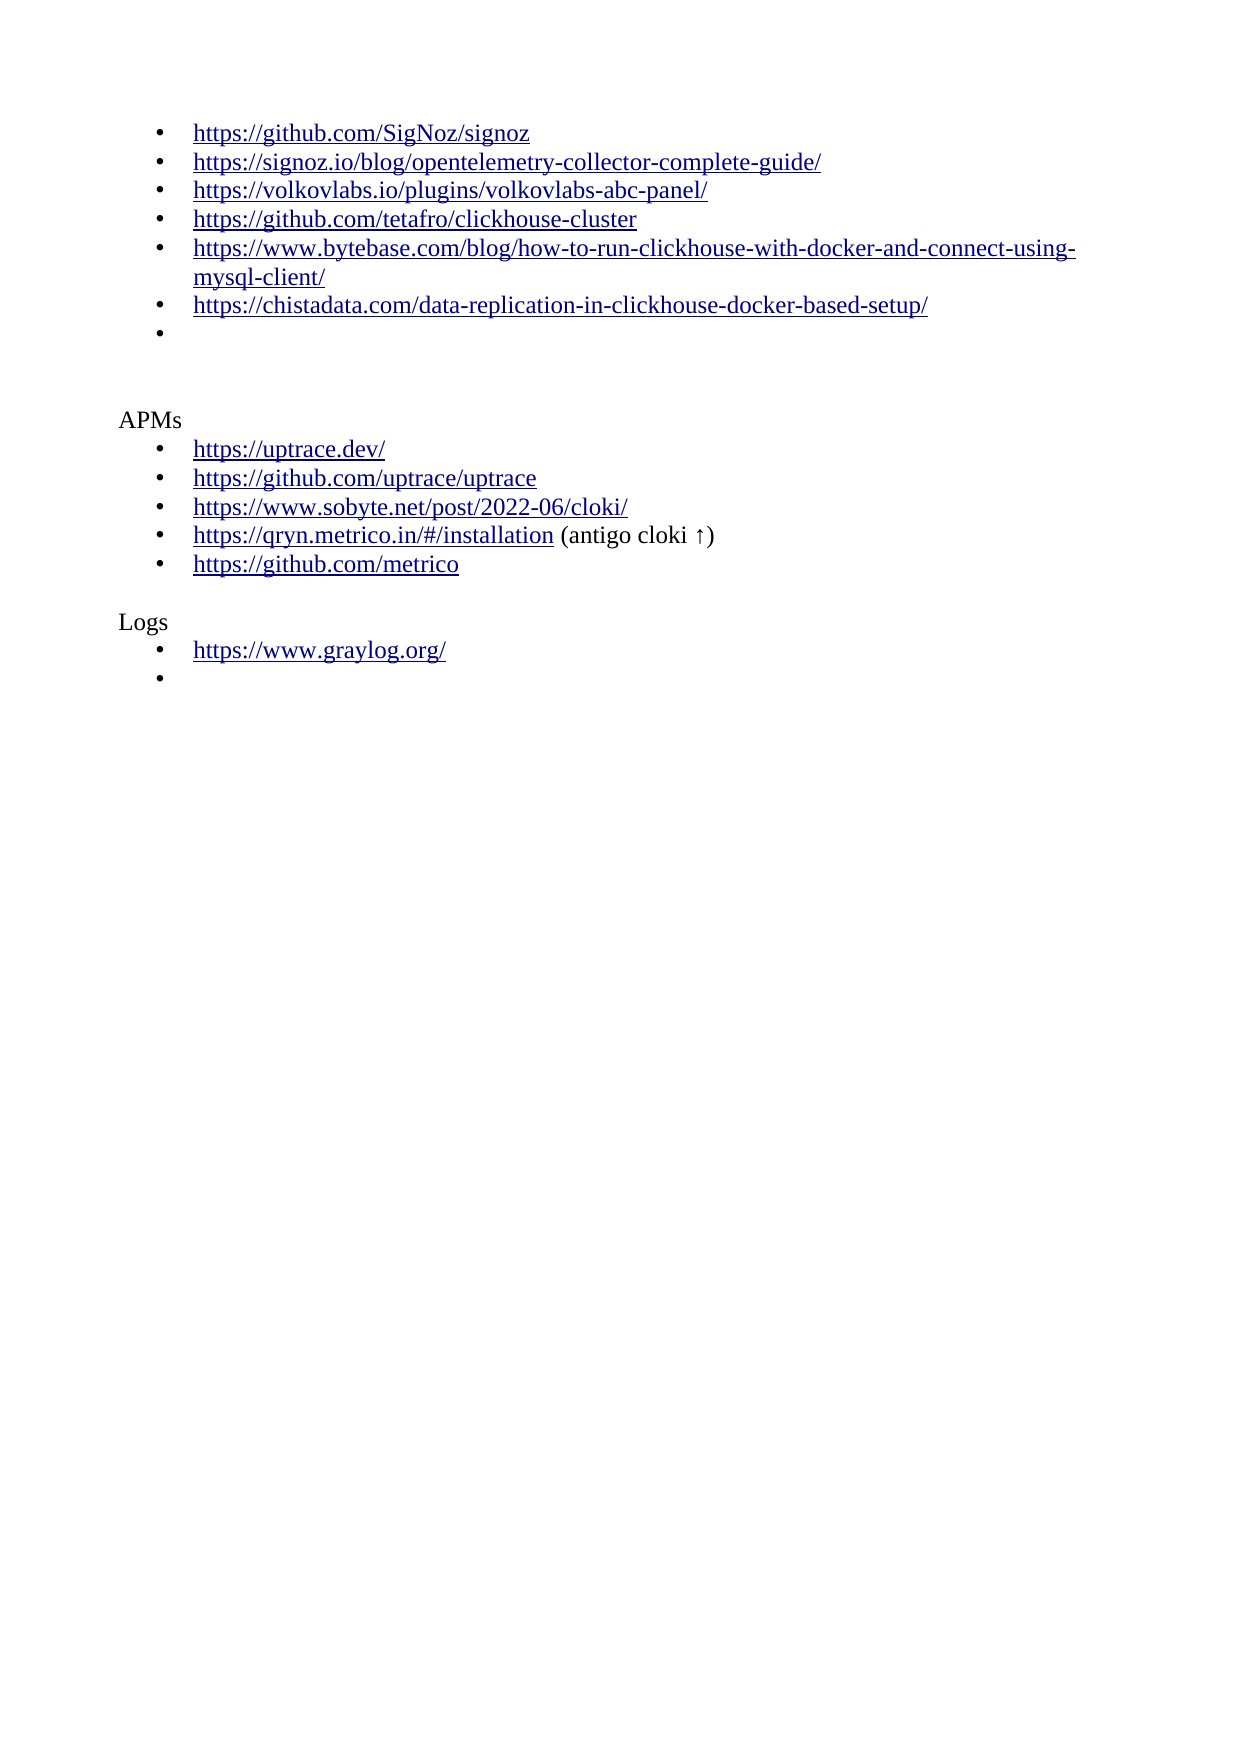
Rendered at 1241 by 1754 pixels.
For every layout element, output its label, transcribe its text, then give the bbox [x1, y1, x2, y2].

list https://volkovlabs.io/plugins/volkovlabs-abc-panel/ [156, 176, 1122, 204]
text APMs [118, 406, 1122, 434]
list https://github.com/tetafro/clickhouse-cluster [156, 204, 1122, 233]
list https://github.com/SigNoz/signoz [156, 118, 1122, 147]
text Logs [118, 607, 1122, 636]
list https://www.bytebase.com/blog/how-to-run-clickhouse-with-docker-and-connect-using-mysql-client/ [156, 233, 1122, 291]
list https://www.graylog.org/ [156, 636, 1122, 664]
list https://signoz.io/blog/opentelemetry-collector-complete-guide/ [156, 147, 1122, 176]
list https://qryn.metrico.in/#/installation (antigo cloki ↑) [156, 521, 1122, 549]
list https://www.sobyte.net/post/2022-06/cloki/ [156, 492, 1122, 521]
list https://uptrace.dev/ [156, 434, 1122, 463]
list https://github.com/metrico [156, 549, 1122, 578]
list https://chistadata.com/data-replication-in-clickhouse-docker-based-setup/ [156, 291, 1122, 319]
list https://github.com/uptrace/uptrace [156, 463, 1122, 492]
